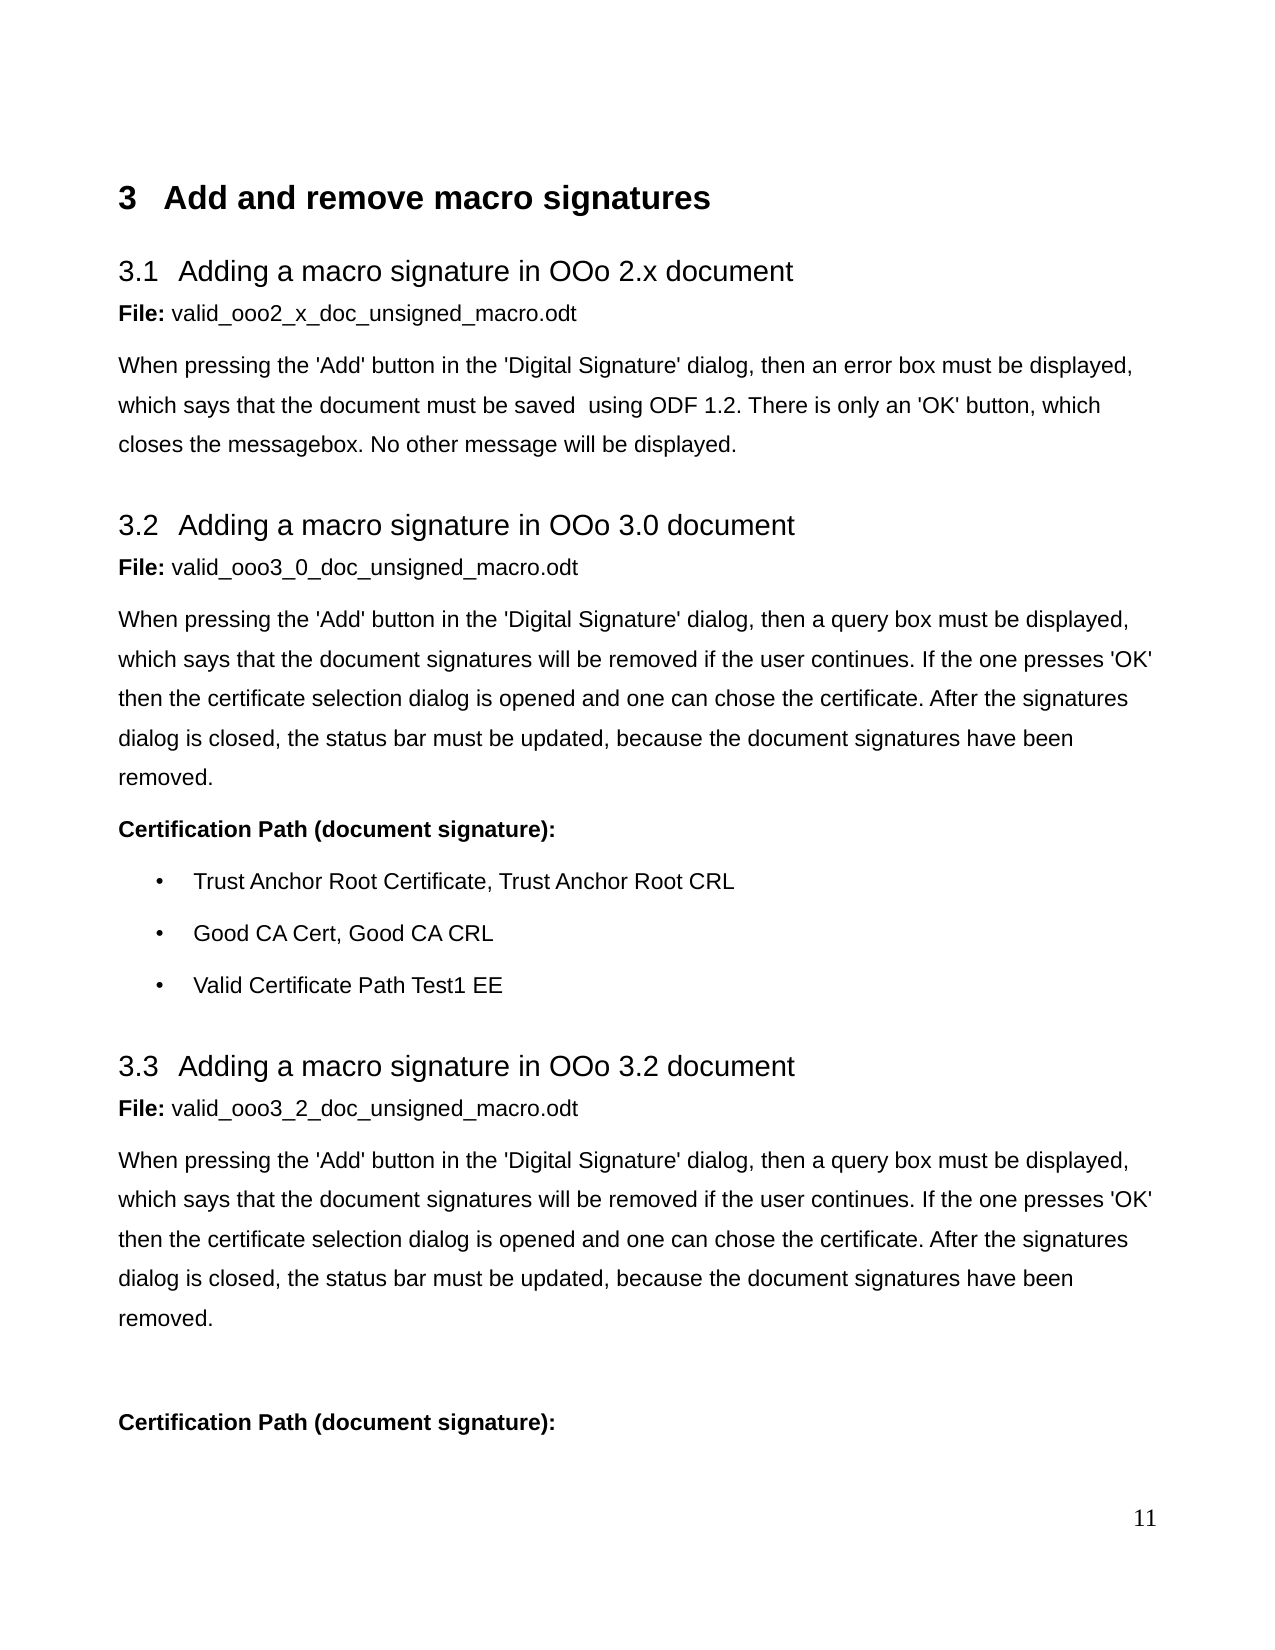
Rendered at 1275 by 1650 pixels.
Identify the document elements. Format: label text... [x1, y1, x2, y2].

text Certification Path (document signature): [118, 816, 1157, 842]
subtitle Adding a macro signature in OOo 3.2 document [118, 1049, 1157, 1082]
text File: valid_ooo3_2_doc_unsigned_macro.odt [118, 1095, 1157, 1121]
text When pressing the 'Add' button in the 'Digital Signature' dialog, then an error box must be displayed, which says that the document must be saved using ODF 1.2. There is only an 'OK' button, which closes the messagebox. No other message will be displayed. [118, 352, 1157, 457]
text When pressing the 'Add' button in the 'Digital Signature' dialog, then a query box must be displayed, which says that the document signatures will be removed if the user continues. If the one presses 'OK' then the certificate selection dialog is opened and one can chose the certificate. After the signatures dialog is closed, the status bar must be updated, because the document signatures have been removed. [118, 606, 1157, 790]
text When pressing the 'Add' button in the 'Digital Signature' dialog, then a query box must be displayed, which says that the document signatures will be removed if the user continues. If the one presses 'OK' then the certificate selection dialog is opened and one can chose the certificate. After the signatures dialog is closed, the status bar must be updated, because the document signatures have been removed. [118, 1147, 1157, 1331]
text File: valid_ooo2_x_doc_unsigned_macro.odt [118, 300, 1157, 327]
list Valid Certificate Path Test1 EE [156, 972, 1157, 998]
text Certification Path (document signature): [118, 1409, 1157, 1435]
subtitle Adding a macro signature in OOo 3.0 document [118, 508, 1157, 542]
list Trust Anchor Root Certificate, Trust Anchor Root CRL [156, 868, 1157, 894]
subtitle Add and remove macro signatures [118, 178, 1157, 217]
subtitle Adding a macro signature in OOo 2.x document [118, 254, 1157, 288]
list Good CA Cert, Good CA CRL [156, 920, 1157, 946]
text File: valid_ooo3_0_doc_unsigned_macro.odt [118, 554, 1157, 581]
